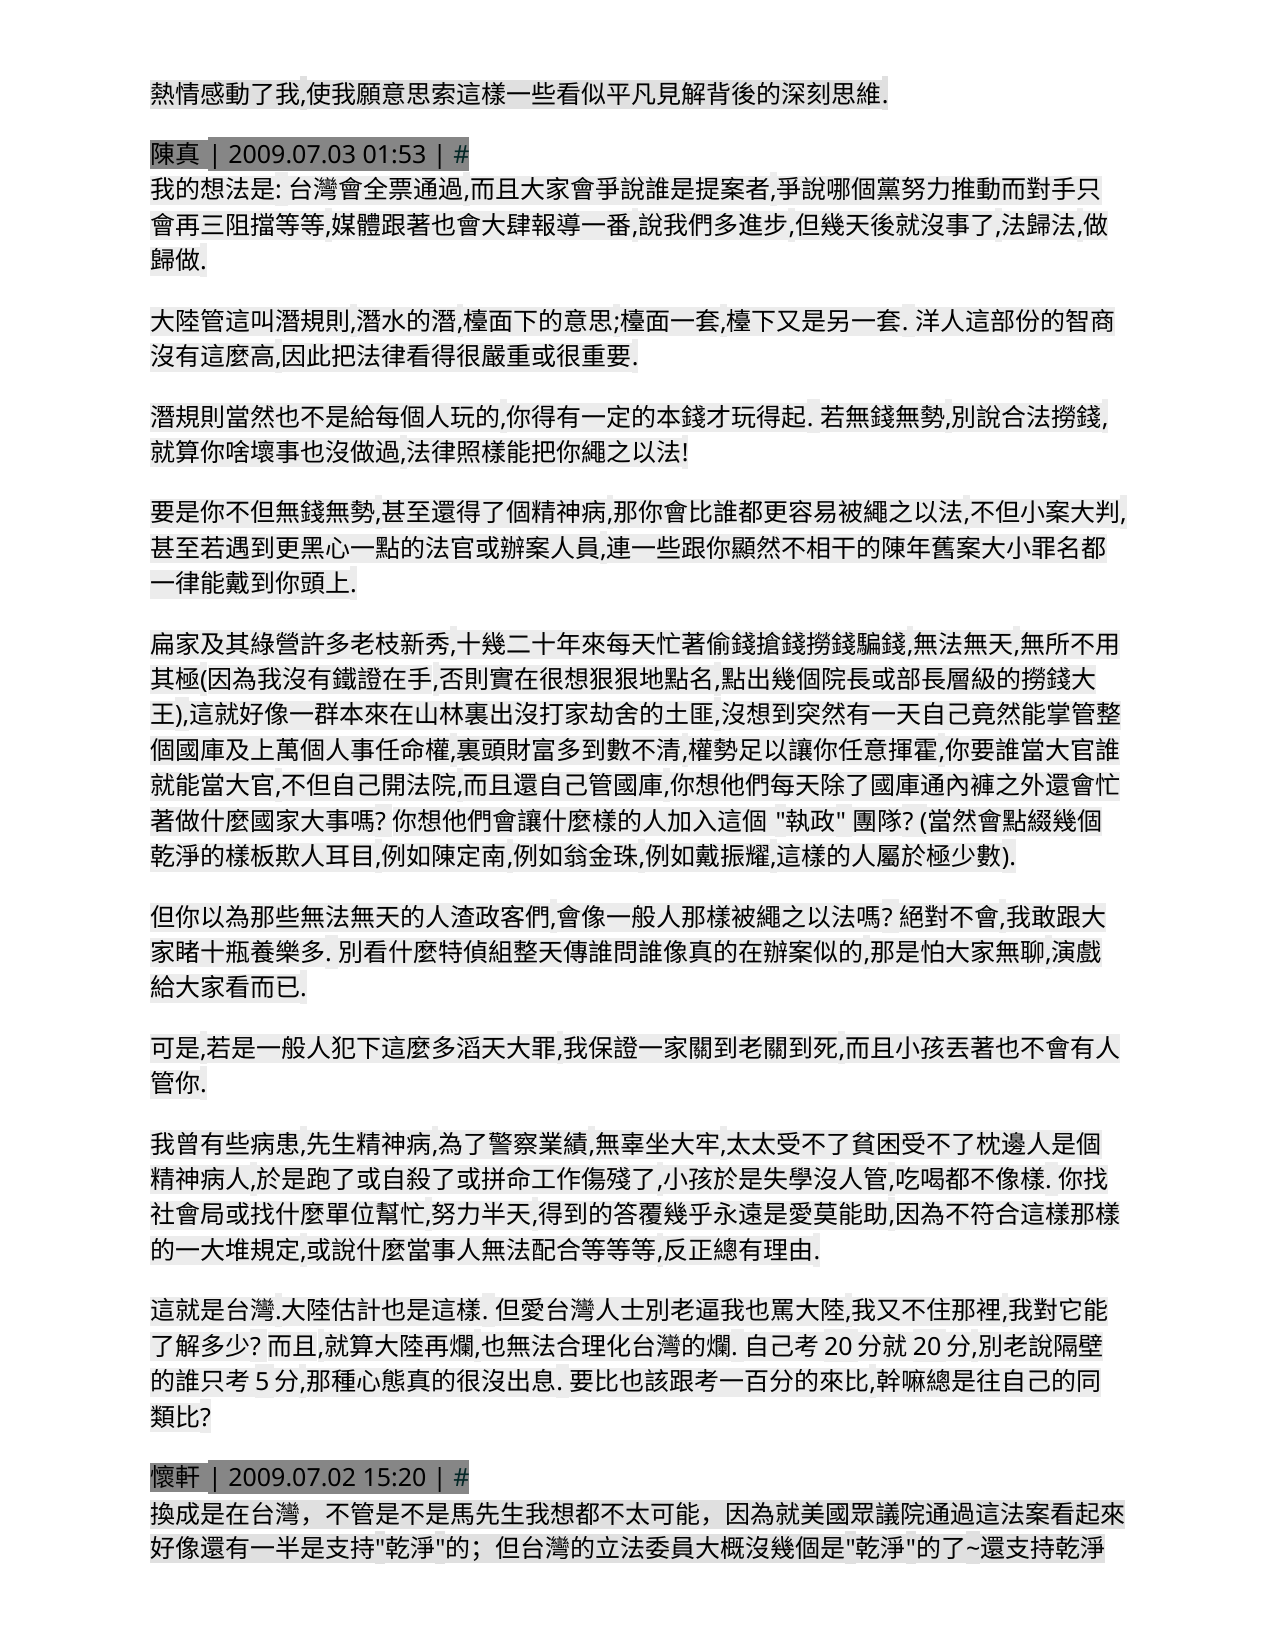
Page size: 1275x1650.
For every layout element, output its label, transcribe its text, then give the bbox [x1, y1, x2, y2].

text 可是,若是一般人犯下這麼多滔天大罪,我保證一家關到老關到死,而且小孩丟著也不會有人管你. [150, 1029, 1125, 1100]
text 但你以為那些無法無天的人渣政客們,會像一般人那樣被繩之以法嗎? 絕對不會,我敢跟大家睹十瓶養樂多. 別看什麼特偵組整天傳誰問誰像真的在辦案似的,那是怕大家無聊,演戲給大家看而已. [150, 898, 1125, 1004]
text 換成是在台灣，不管是不是馬先生我想都不太可能，因為就美國眾議院通過這法案看起來好像還有一半是支持"乾淨"的；但台灣的立法委員大概沒幾個是"乾淨"的了~還支持乾淨 [150, 1494, 1125, 1564]
text 這就是台灣.大陸估計也是這樣. 但愛台灣人士別老逼我也罵大陸,我又不住那裡,我對它能了解多少? 而且,就算大陸再爛,也無法合理化台灣的爛. 自己考20分就20分,別老說隔壁的誰只考5分,那種心態真的很沒出息. 要比也該跟考一百分的來比,幹嘛總是往自己的同類比? [150, 1292, 1125, 1433]
text 潛規則當然也不是給每個人玩的,你得有一定的本錢才玩得起. 若無錢無勢,別說合法撈錢,就算你啥壞事也沒做過,法律照樣能把你繩之以法! [150, 398, 1125, 469]
text 要是你不但無錢無勢,甚至還得了個精神病,那你會比誰都更容易被繩之以法,不但小案大判,甚至若遇到更黑心一點的法官或辦案人員,連一些跟你顯然不相干的陳年舊案大小罪名都一律能戴到你頭上. [150, 494, 1125, 600]
text 大陸管這叫潛規則,潛水的潛,檯面下的意思;檯面一套,檯下又是另一套. 洋人這部份的智商沒有這麼高,因此把法律看得很嚴重或很重要. [150, 302, 1125, 373]
text 我曾有些病患,先生精神病,為了警察業績,無辜坐大牢,太太受不了貧困受不了枕邊人是個精神病人,於是跑了或自殺了或拼命工作傷殘了,小孩於是失學沒人管,吃喝都不像樣. 你找社會局或找什麼單位幫忙,努力半天,得到的答覆幾乎永遠是愛莫能助,因為不符合這樣那樣的一大堆規定,或說什麼當事人無法配合等等等,反正總有理由. [150, 1125, 1125, 1267]
text 陳真 | 2009.07.03 01:53 | # [150, 135, 1125, 171]
text 熱情感動了我,使我願意思索這樣一些看似平凡見解背後的深刻思維. [150, 75, 1125, 110]
text 我的想法是: 台灣會全票通過,而且大家會爭說誰是提案者,爭說哪個黨努力推動而對手只會再三阻擋等等,媒體跟著也會大肆報導一番,說我們多進步,但幾天後就沒事了,法歸法,做歸做. [150, 171, 1125, 277]
text 扁家及其綠營許多老枝新秀,十幾二十年來每天忙著偷錢搶錢撈錢騙錢,無法無天,無所不用其極(因為我沒有鐵證在手,否則實在很想狠狠地點名,點出幾個院長或部長層級的撈錢大王),這就好像一群本來在山林裏出沒打家劫舍的土匪,沒想到突然有一天自己竟然能掌管整個國庫及上萬個人事任命權,裏頭財富多到數不清,權勢足以讓你任意揮霍,你要誰當大官誰就能當大官,不但自己開法院,而且還自己管國庫,你想他們每天除了國庫通內褲之外還會忙著做什麼國家大事嗎? 你想他們會讓什麼樣的人加入這個 "執政" 團隊? (當然會點綴幾個乾淨的樣板欺人耳目,例如陳定南,例如翁金珠,例如戴振耀,這樣的人屬於極少數). [150, 625, 1125, 873]
text 懷軒 | 2009.07.02 15:20 | # [150, 1458, 1125, 1494]
